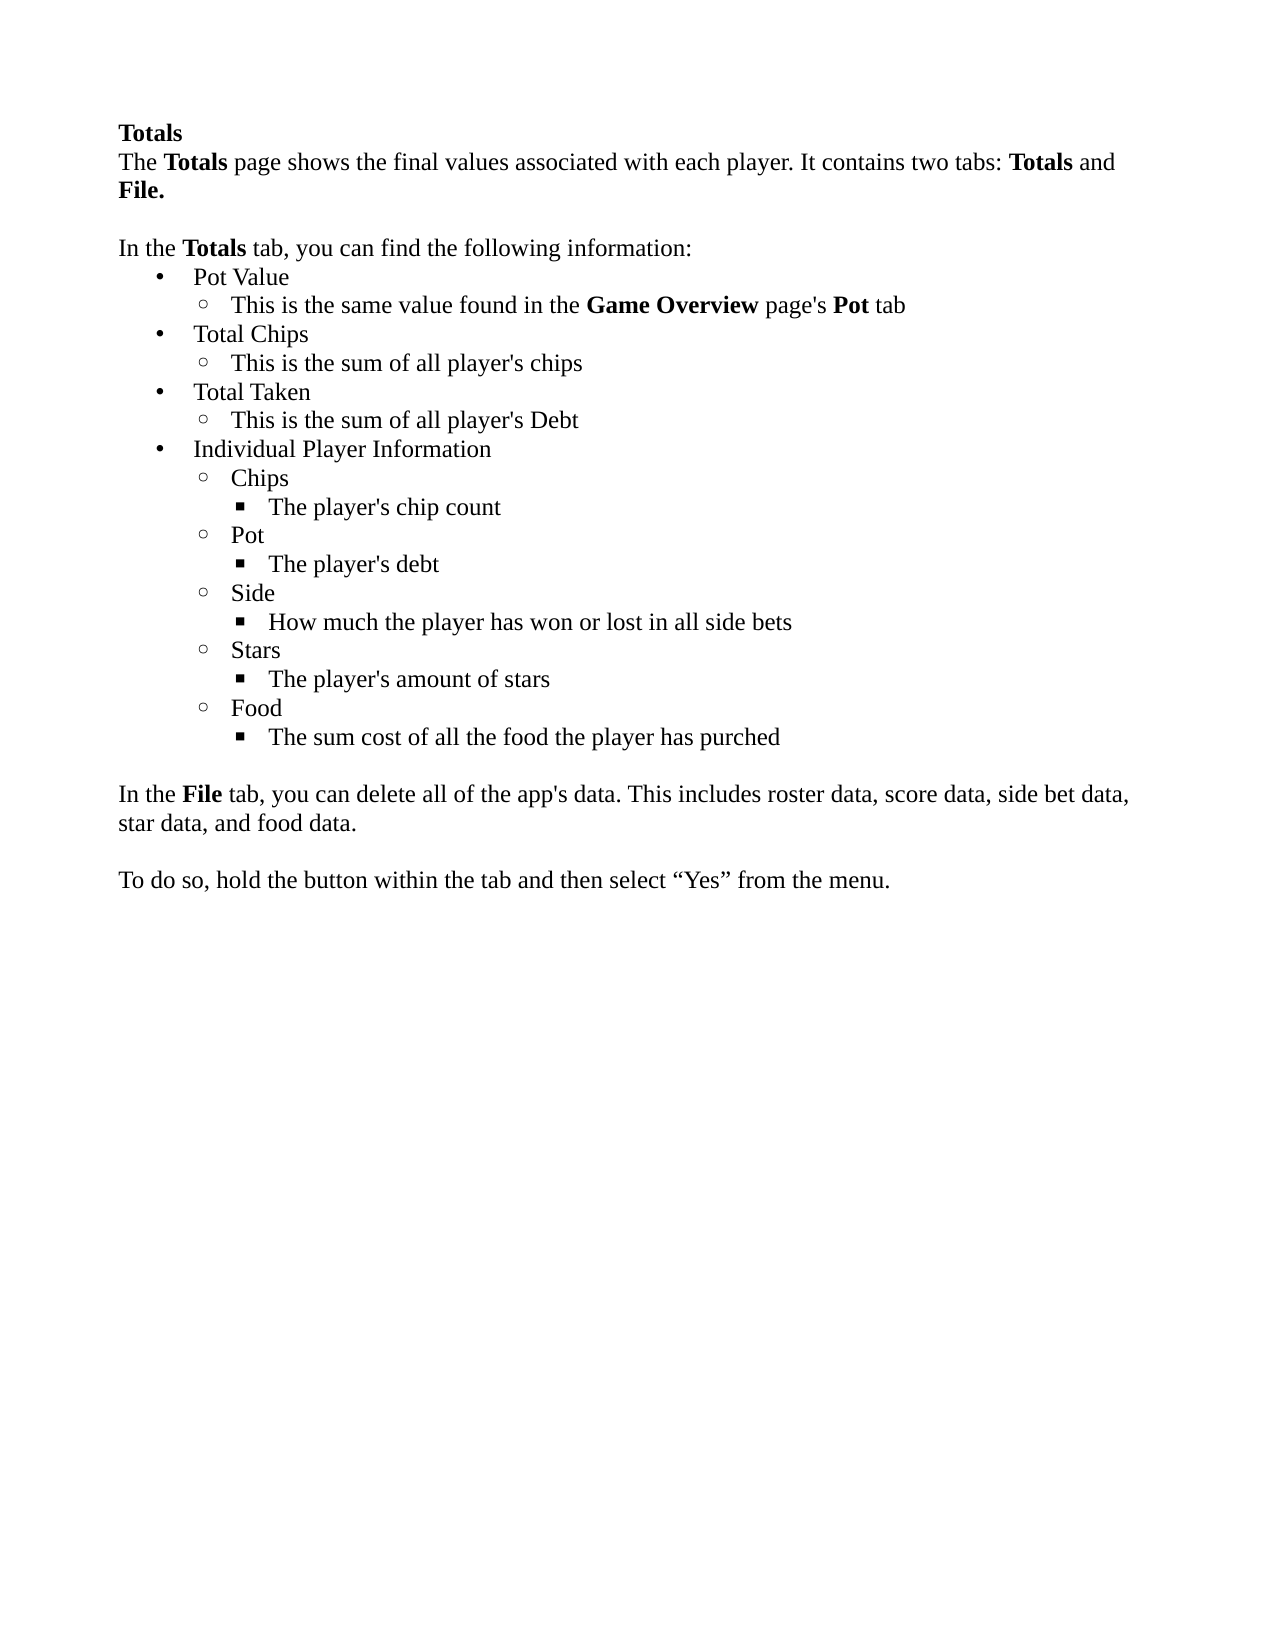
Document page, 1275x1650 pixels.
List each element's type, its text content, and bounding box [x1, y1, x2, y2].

list This is the sum of all player's chips [193, 348, 1157, 377]
list The sum cost of all the food the player has purched [231, 722, 1157, 751]
list Pot Value [156, 262, 1157, 291]
list This is the same value found in the Game Overview page's Pot tab [193, 291, 1157, 319]
text To do so, hold the button within the tab and then select “Yes” from the menu. [118, 866, 1157, 894]
list The player's amount of stars [231, 664, 1157, 693]
list Total Taken [156, 377, 1157, 406]
list Food [193, 693, 1157, 722]
list Stars [193, 636, 1157, 664]
list The player's chip count [231, 492, 1157, 521]
list This is the sum of all player's Debt [193, 406, 1157, 434]
list Pot [193, 521, 1157, 549]
text In the File tab, you can delete all of the app's data. This includes roster data, score data, side bet data, star data, and food data. [118, 779, 1157, 837]
list How much the player has won or lost in all side bets [231, 607, 1157, 636]
text Totals [118, 118, 1157, 147]
list Chips [193, 463, 1157, 492]
list Side [193, 578, 1157, 607]
list The player's debt [231, 549, 1157, 578]
list Individual Player Information [156, 434, 1157, 463]
list Total Chips [156, 319, 1157, 348]
text In the Totals tab, you can find the following information: [118, 233, 1157, 262]
text The Totals page shows the final values associated with each player. It contains two tabs: Totals and File. [118, 147, 1157, 204]
